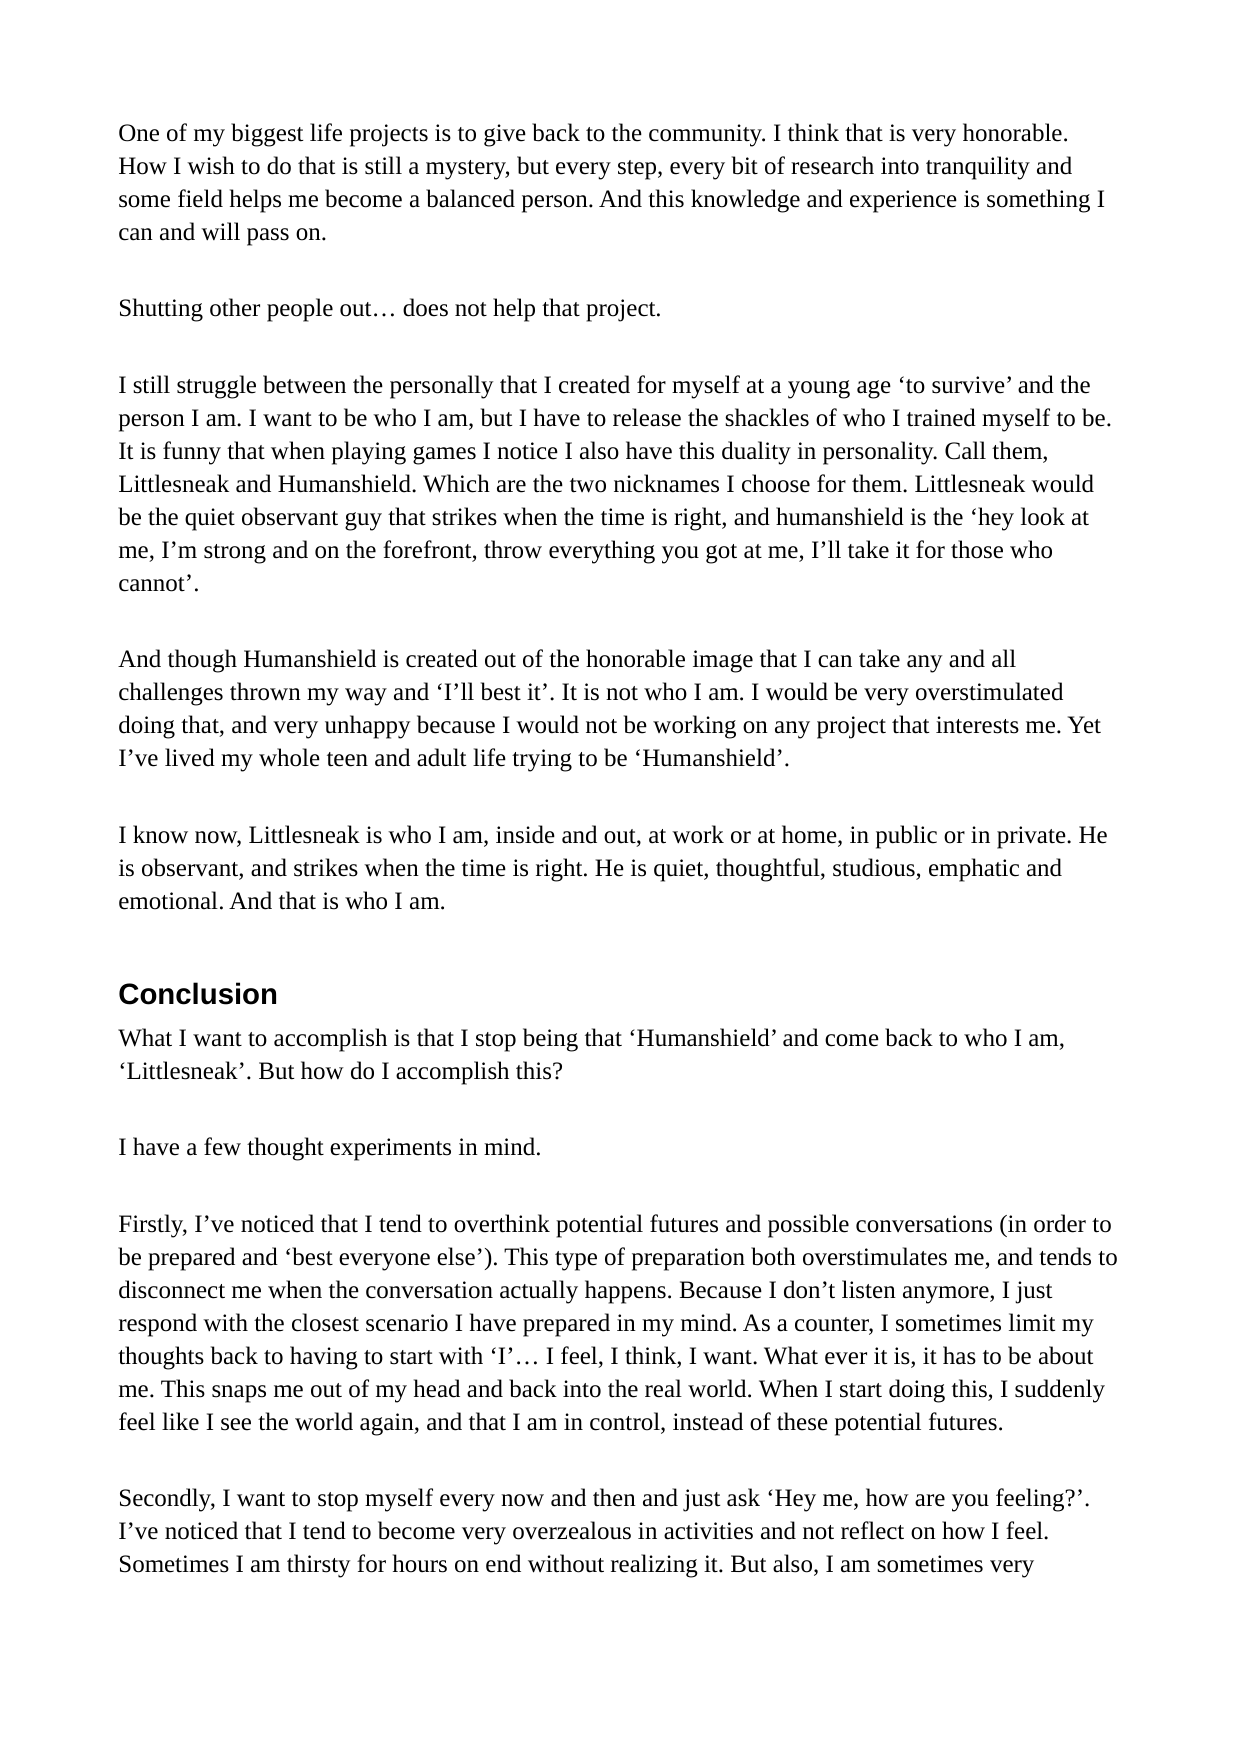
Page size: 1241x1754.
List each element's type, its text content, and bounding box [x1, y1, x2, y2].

subtitle Conclusion [118, 977, 1122, 1011]
text One of my biggest life projects is to give back to the community. I think that is very honorable. How I wish to do that is still a mystery, but every step, every bit of research into tranquility and some field helps me become a balanced person. And this knowledge and experience is something I can and will pass on. [118, 118, 1122, 246]
text I know now, Littlesneak is who I am, inside and out, at work or at home, in public or in private. He is observant, and strikes when the time is right. He is quiet, thoughtful, studious, emphatic and emotional. And that is who I am. [118, 820, 1122, 914]
text Secondly, I want to stop myself every now and then and just ask ‘Hey me, how are you feeling?’. I’ve noticed that I tend to become very overzealous in activities and not reflect on how I feel. Sometimes I am thirsty for hours on end without realizing it. But also, I am sometimes very [118, 1483, 1122, 1578]
text I have a few thought experiments in mind. [118, 1132, 1122, 1161]
text What I want to accomplish is that I stop being that ‘Humanshield’ and come back to who I am, ‘Littlesneak’. But how do I accomplish this? [118, 1023, 1122, 1085]
text And though Humanshield is created out of the honorable image that I can take any and all challenges thrown my way and ‘I’ll best it’. It is not who I am. I would be very overstimulated doing that, and very unhappy because I would not be working on any project that interests me. Yet I’ve lived my whole teen and adult life trying to be ‘Humanshield’. [118, 644, 1122, 772]
text Shutting other people out… does not help that project. [118, 293, 1122, 322]
text I still struggle between the personally that I created for myself at a young age ‘to survive’ and the person I am. I want to be who I am, but I have to release the shackles of who I trained myself to be. It is funny that when playing games I notice I also have this duality in personality. Call them, Littlesneak and Humanshield. Which are the two nicknames I choose for them. Littlesneak would be the quiet observant guy that strikes when the time is right, and humanshield is the ‘hey look at me, I’m strong and on the forefront, throw everything you got at me, I’ll take it for those who cannot’. [118, 370, 1122, 597]
text Firstly, I’ve noticed that I tend to overthink potential futures and possible conversations (in order to be prepared and ‘best everyone else’). This type of preparation both overstimulates me, and tends to disconnect me when the conversation actually happens. Because I don’t listen anymore, I just respond with the closest scenario I have prepared in my mind. As a counter, I sometimes limit my thoughts back to having to start with ‘I’… I feel, I think, I want. What ever it is, it has to be about me. This snaps me out of my head and back into the real world. When I start doing this, I suddenly feel like I see the world again, and that I am in control, instead of these potential futures. [118, 1209, 1122, 1436]
